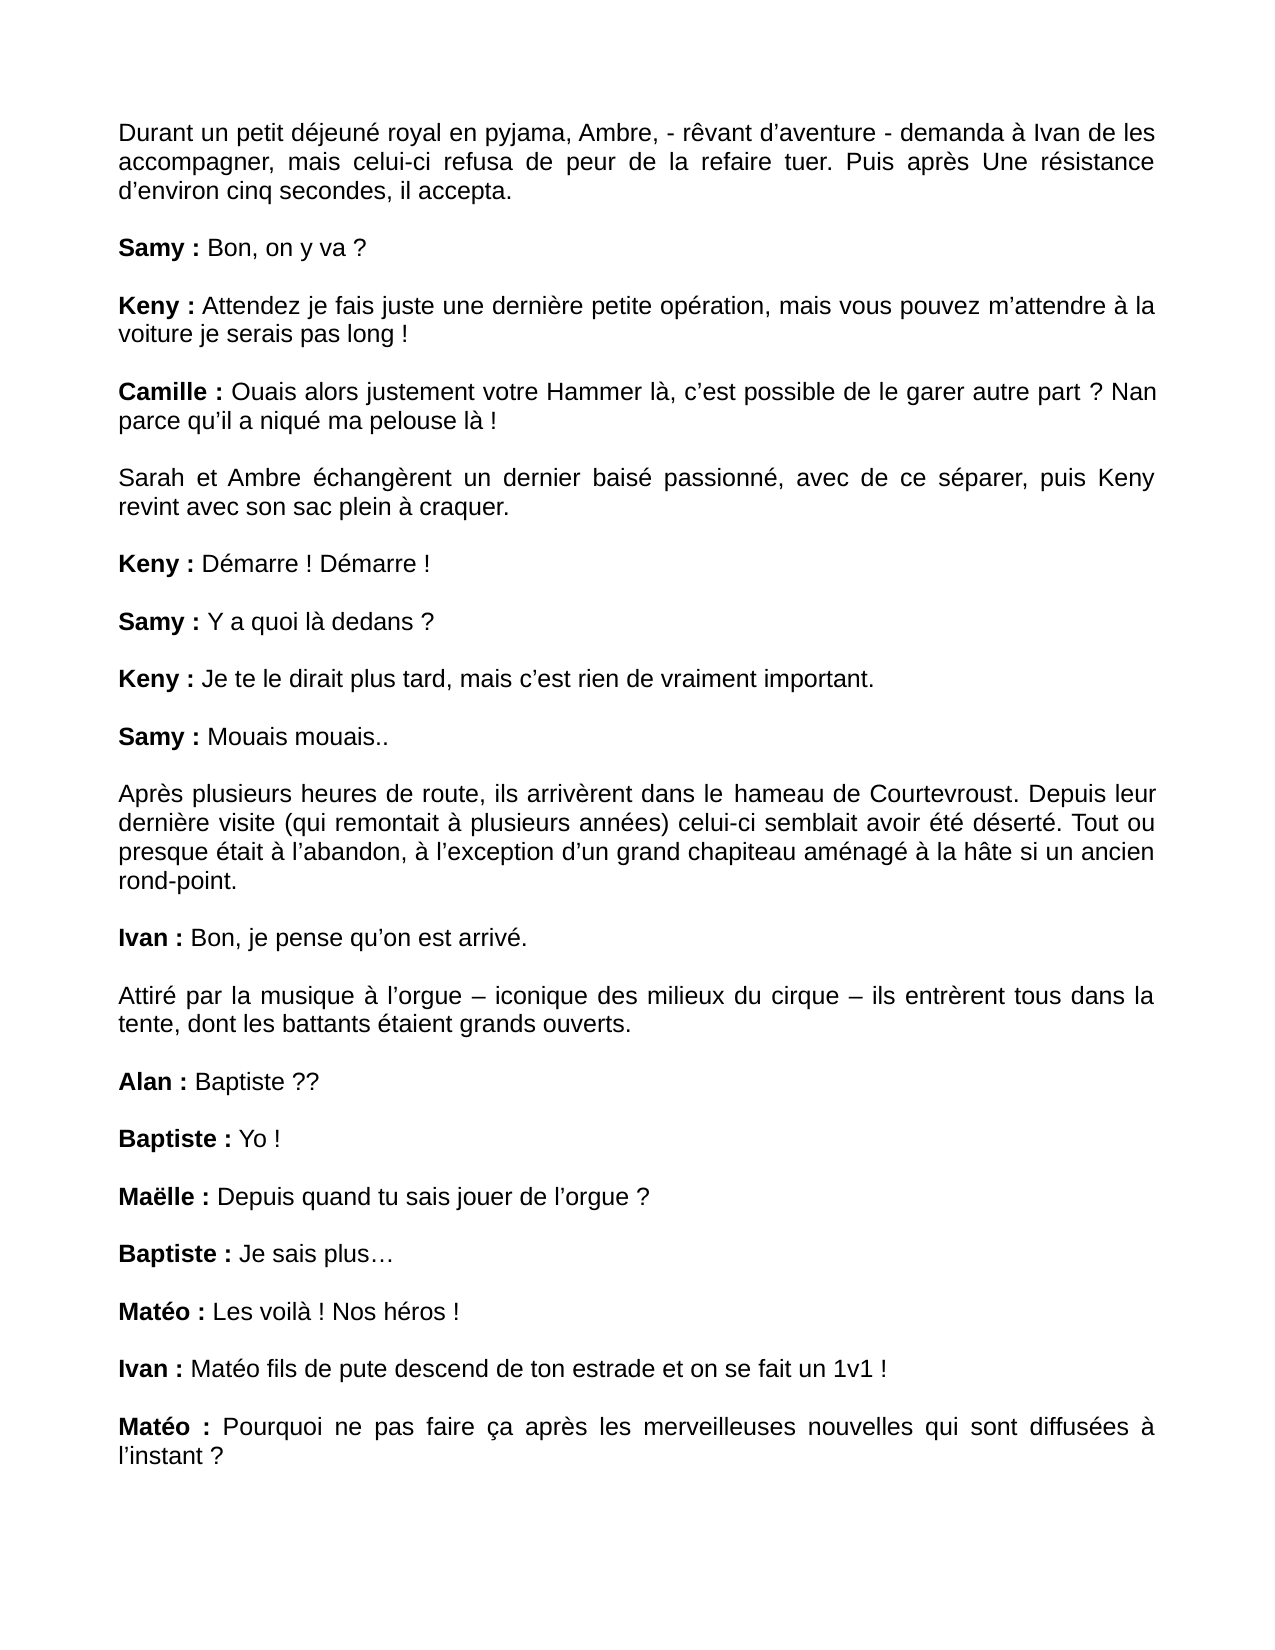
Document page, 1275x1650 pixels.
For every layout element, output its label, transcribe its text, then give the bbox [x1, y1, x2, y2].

text Attiré par la musique à l’orgue – iconique des milieux du cirque – ils entrèrent tous dans la tente, dont les battants étaient grands ouverts. [118, 981, 1157, 1038]
text Keny : Je te le dirait plus tard, mais c’est rien de vraiment important. [118, 664, 1157, 693]
text Samy : Mouais mouais.. [118, 722, 1157, 751]
text Camille : Ouais alors justement votre Hammer là, c’est possible de le garer autre part ? Nan parce qu’il a niqué ma pelouse là ! [118, 377, 1157, 434]
text Keny : Attendez je fais juste une dernière petite opération, mais vous pouvez m’attendre à la voiture je serais pas long ! [118, 291, 1157, 348]
text Samy : Bon, on y va ? [118, 233, 1157, 262]
text Ivan : Matéo fils de pute descend de ton estrade et on se fait un 1v1 ! [118, 1354, 1157, 1383]
text Matéo : Pourquoi ne pas faire ça après les merveilleuses nouvelles qui sont diffusées à l’instant ? [118, 1412, 1157, 1469]
text Matéo : Les voilà ! Nos héros ! [118, 1297, 1157, 1326]
text Maëlle : Depuis quand tu sais jouer de l’orgue ? [118, 1182, 1157, 1211]
text Sarah et Ambre échangèrent un dernier baisé passionné, avec de ce séparer, puis Keny revint avec son sac plein à craquer. [118, 463, 1157, 521]
text Après plusieurs heures de route, ils arrivèrent dans le hameau de Courtevroust. Depuis leur dernière visite (qui remontait à plusieurs années) celui-ci semblait avoir été déserté. Tout ou presque était à l’abandon, à l’exception d’un grand chapiteau aménagé à la hâte si un ancien rond-point. [118, 779, 1157, 894]
text Samy : Y a quoi là dedans ? [118, 607, 1157, 636]
text Baptiste : Je sais plus… [118, 1239, 1157, 1268]
text Baptiste : Yo ! [118, 1124, 1157, 1153]
text Keny : Démarre ! Démarre ! [118, 549, 1157, 578]
text Durant un petit déjeuné royal en pyjama, Ambre, - rêvant d’aventure - demanda à Ivan de les accompagner, mais celui-ci refusa de peur de la refaire tuer. Puis après Une résistance d’environ cinq secondes, il accepta. [118, 118, 1157, 204]
text Alan : Baptiste ?? [118, 1067, 1157, 1096]
text Ivan : Bon, je pense qu’on est arrivé. [118, 923, 1157, 952]
